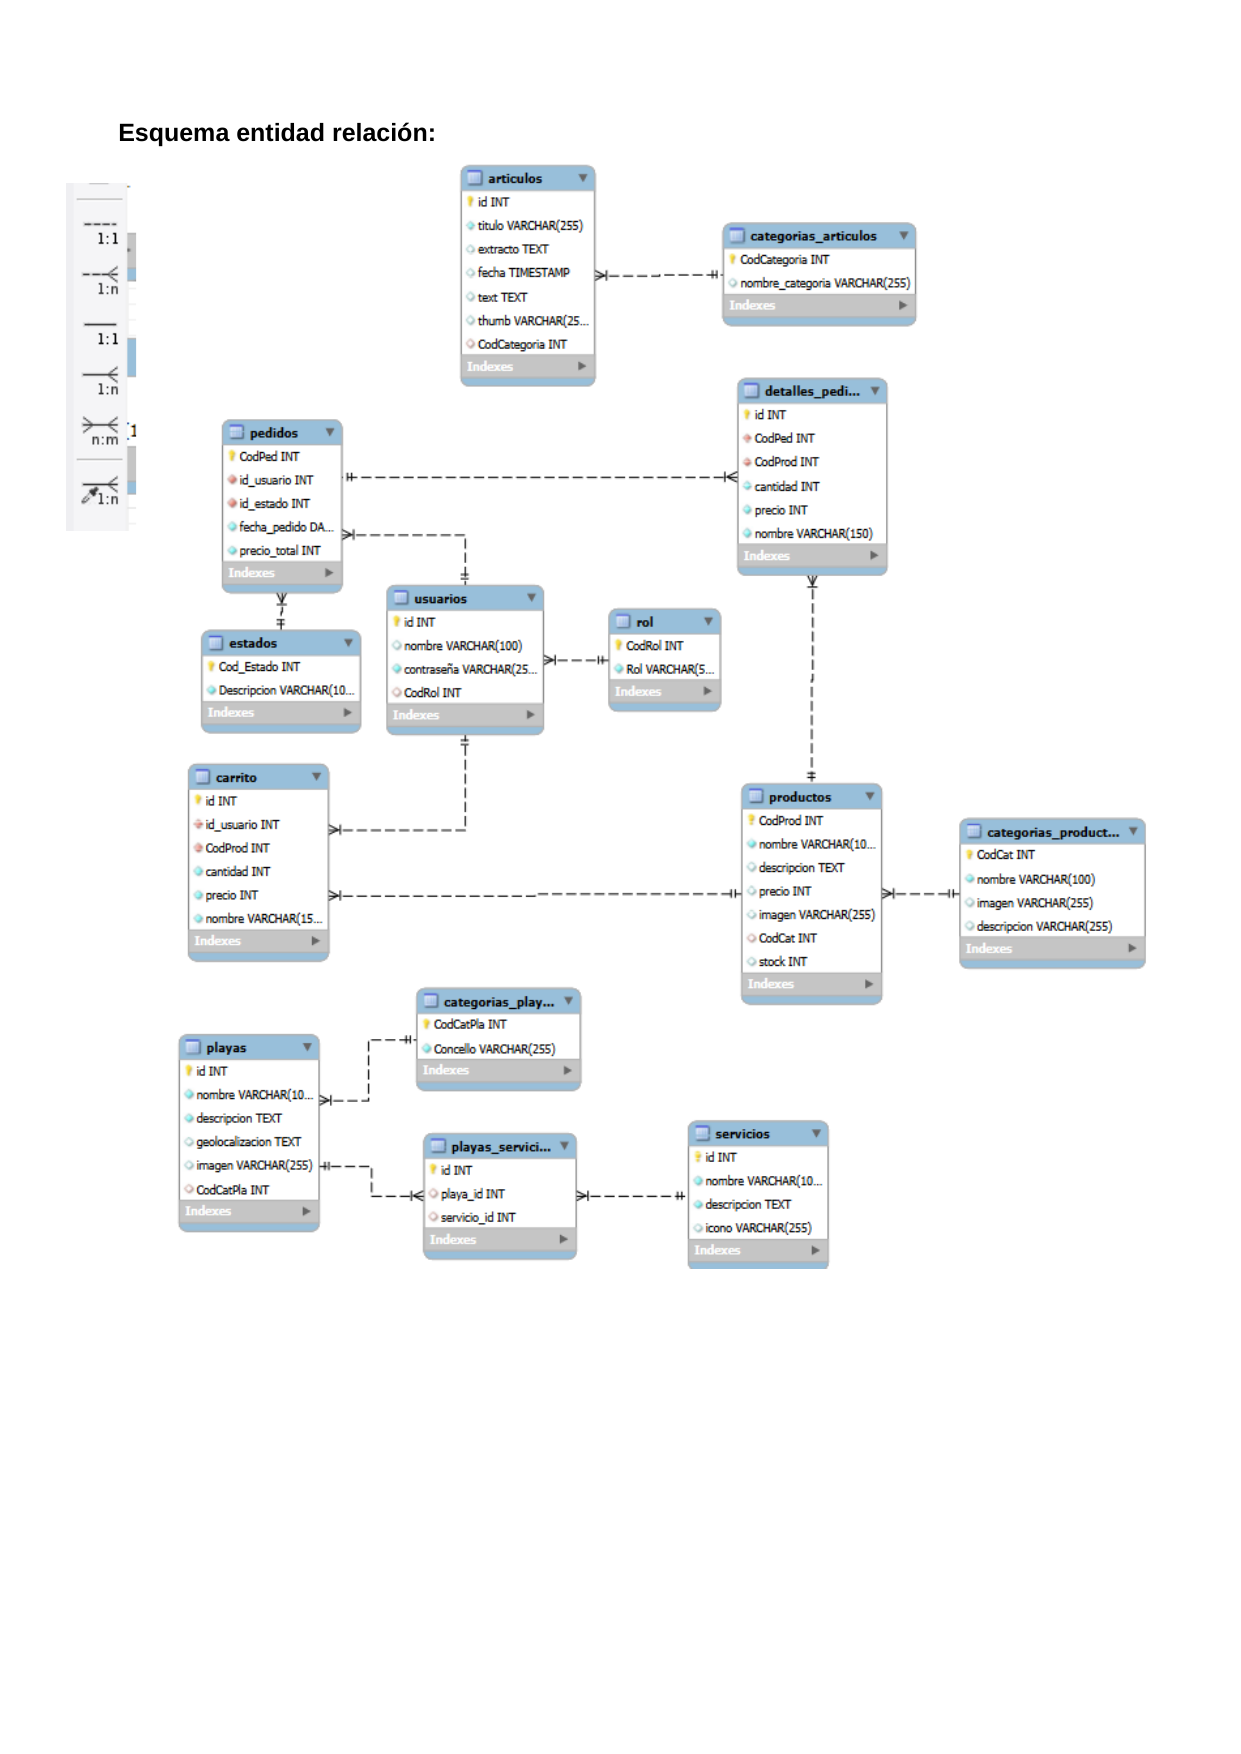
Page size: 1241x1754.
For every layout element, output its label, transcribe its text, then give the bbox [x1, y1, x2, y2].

picture [66, 183, 137, 531]
picture [158, 161, 1163, 1269]
text Esquema entidad relación: [118, 118, 1122, 147]
